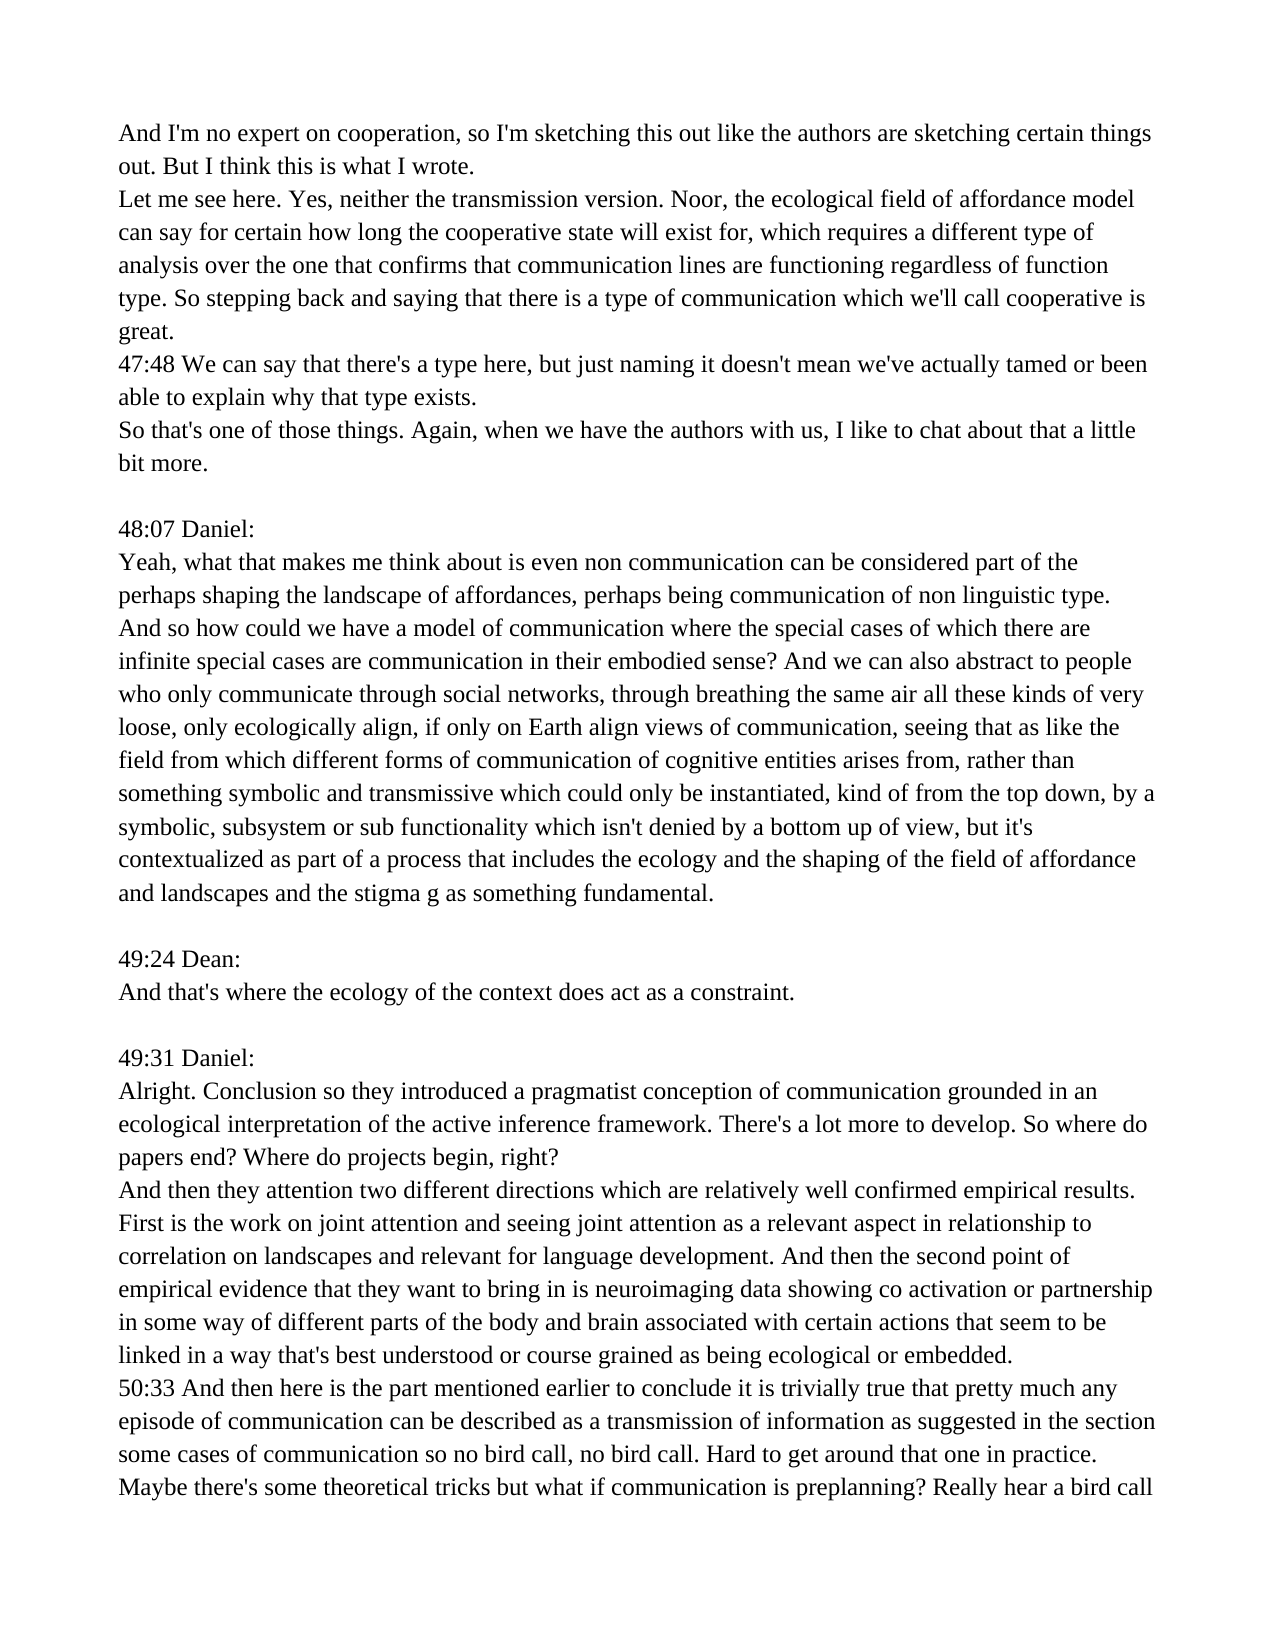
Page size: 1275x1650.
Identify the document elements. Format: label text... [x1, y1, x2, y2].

text 49:31 Daniel: [118, 1043, 1157, 1071]
text 50:33 And then here is the part mentioned earlier to conclude it is trivially true that pretty much any episode of communication can be described as a transmission of information as suggested in the section some cases of communication so no bird call, no bird call. Hard to get around that one in practice. [118, 1373, 1157, 1468]
text Maybe there's some theoretical tricks but what if communication is preplanning? Really hear a bird call [118, 1472, 1157, 1501]
text So that's one of those things. Again, when we have the authors with us, I like to chat about that a little bit more. [118, 415, 1157, 477]
text And then they attention two different directions which are relatively well confirmed empirical results. First is the work on joint attention and seeing joint attention as a relevant aspect in relationship to correlation on landscapes and relevant for language development. And then the second point of empirical evidence that they want to bring in is neuroimaging data showing co activation or partnership in some way of different parts of the body and brain associated with certain actions that seem to be linked in a way that's best understood or course grained as being ecological or embedded. [118, 1175, 1157, 1369]
text Yeah, what that makes me think about is even non communication can be considered part of the perhaps shaping the landscape of affordances, perhaps being communication of non linguistic type. And so how could we have a model of communication where the special cases of which there are infinite special cases are communication in their embodied sense? And we can also abstract to people who only communicate through social networks, through breathing the same air all these kinds of very loose, only ecologically align, if only on Earth align views of communication, seeing that as like the field from which different forms of communication of cognitive entities arises from, rather than something symbolic and transmissive which could only be instantiated, kind of from the top down, by a symbolic, subsystem or sub functionality which isn't denied by a bottom up of view, but it's contextualized as part of a process that includes the ecology and the shaping of the field of affordance and landscapes and the stigma g as something fundamental. [118, 547, 1157, 906]
text Alright. Conclusion so they introduced a pragmatist conception of communication grounded in an ecological interpretation of the active inference framework. There's a lot more to develop. So where do papers end? Where do projects begin, right? [118, 1076, 1157, 1171]
text And I'm no expert on cooperation, so I'm sketching this out like the authors are sketching certain things out. But I think this is what I wrote. [118, 118, 1157, 180]
text 49:24 Dean: [118, 944, 1157, 972]
text 47:48 We can say that there's a type here, but just naming it doesn't mean we've actually tamed or been able to explain why that type exists. [118, 349, 1157, 411]
text 48:07 Daniel: [118, 514, 1157, 543]
text And that's where the ecology of the context does act as a constraint. [118, 977, 1157, 1005]
text Let me see here. Yes, neither the transmission version. Noor, the ecological field of affordance model can say for certain how long the cooperative state will exist for, which requires a different type of analysis over the one that confirms that communication lines are functioning regardless of function type. So stepping back and saying that there is a type of communication which we'll call cooperative is great. [118, 184, 1157, 345]
